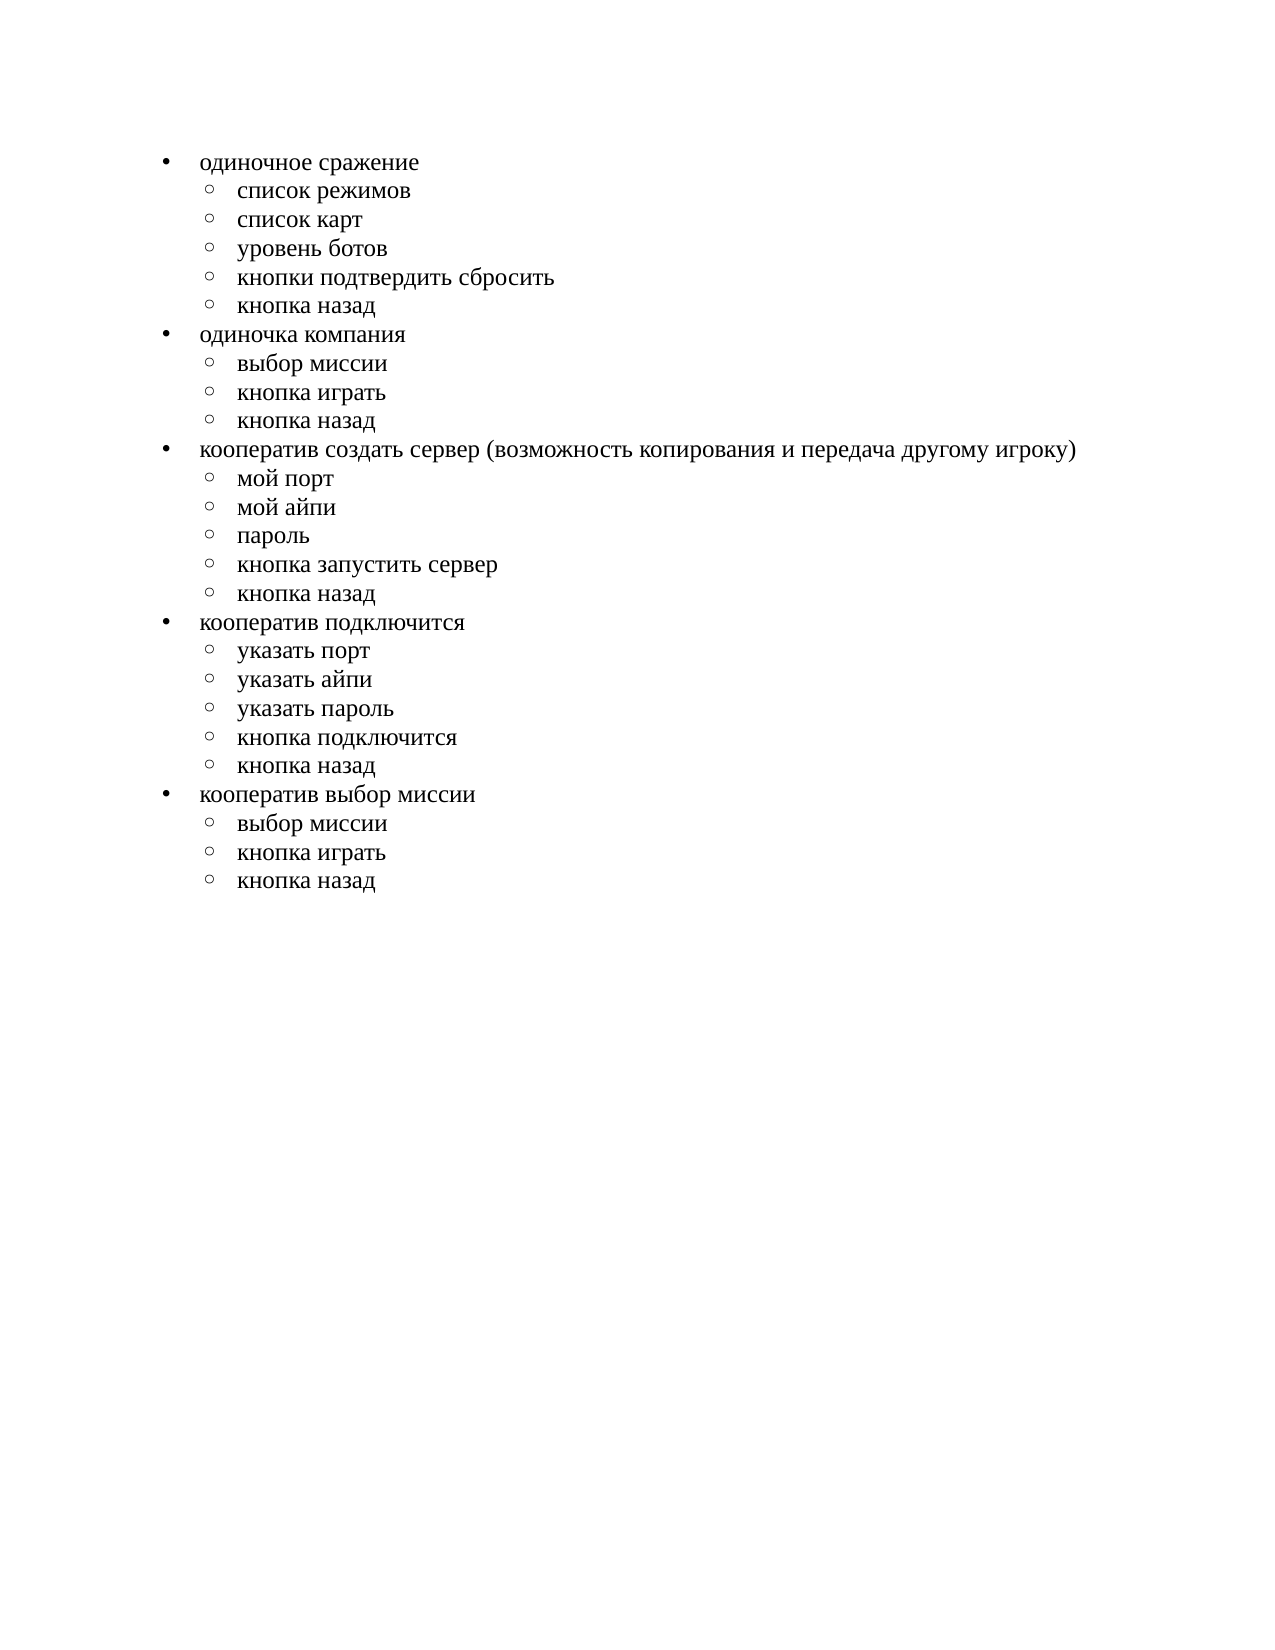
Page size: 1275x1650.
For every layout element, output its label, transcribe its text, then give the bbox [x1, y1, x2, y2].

list кнопка подключится [199, 722, 1157, 751]
list кнопка назад [199, 291, 1157, 319]
list кооператив выбор миссии [162, 779, 1157, 808]
list мой порт [199, 463, 1157, 492]
list пароль [199, 521, 1157, 549]
list список режимов [199, 176, 1157, 204]
list кооператив создать сервер (возможность копирования и передача другому игроку) [162, 434, 1157, 463]
list кнопка назад [199, 578, 1157, 607]
list мой айпи [199, 492, 1157, 521]
list кнопка назад [199, 866, 1157, 894]
list одиночка компания [162, 319, 1157, 348]
list выбор миссии [199, 348, 1157, 377]
list указать айпи [199, 664, 1157, 693]
list список карт [199, 204, 1157, 233]
list кнопка запустить сервер [199, 549, 1157, 578]
list кооператив подключится [162, 607, 1157, 636]
list одиночное сражение [162, 147, 1157, 176]
list указать пароль [199, 693, 1157, 722]
list кнопка играть [199, 837, 1157, 866]
list выбор миссии [199, 808, 1157, 837]
list уровень ботов [199, 233, 1157, 262]
list кнопка играть [199, 377, 1157, 406]
list кнопка назад [199, 751, 1157, 779]
list кнопки подтвердить сбросить [199, 262, 1157, 291]
list указать порт [199, 636, 1157, 664]
list кнопка назад [199, 406, 1157, 434]
